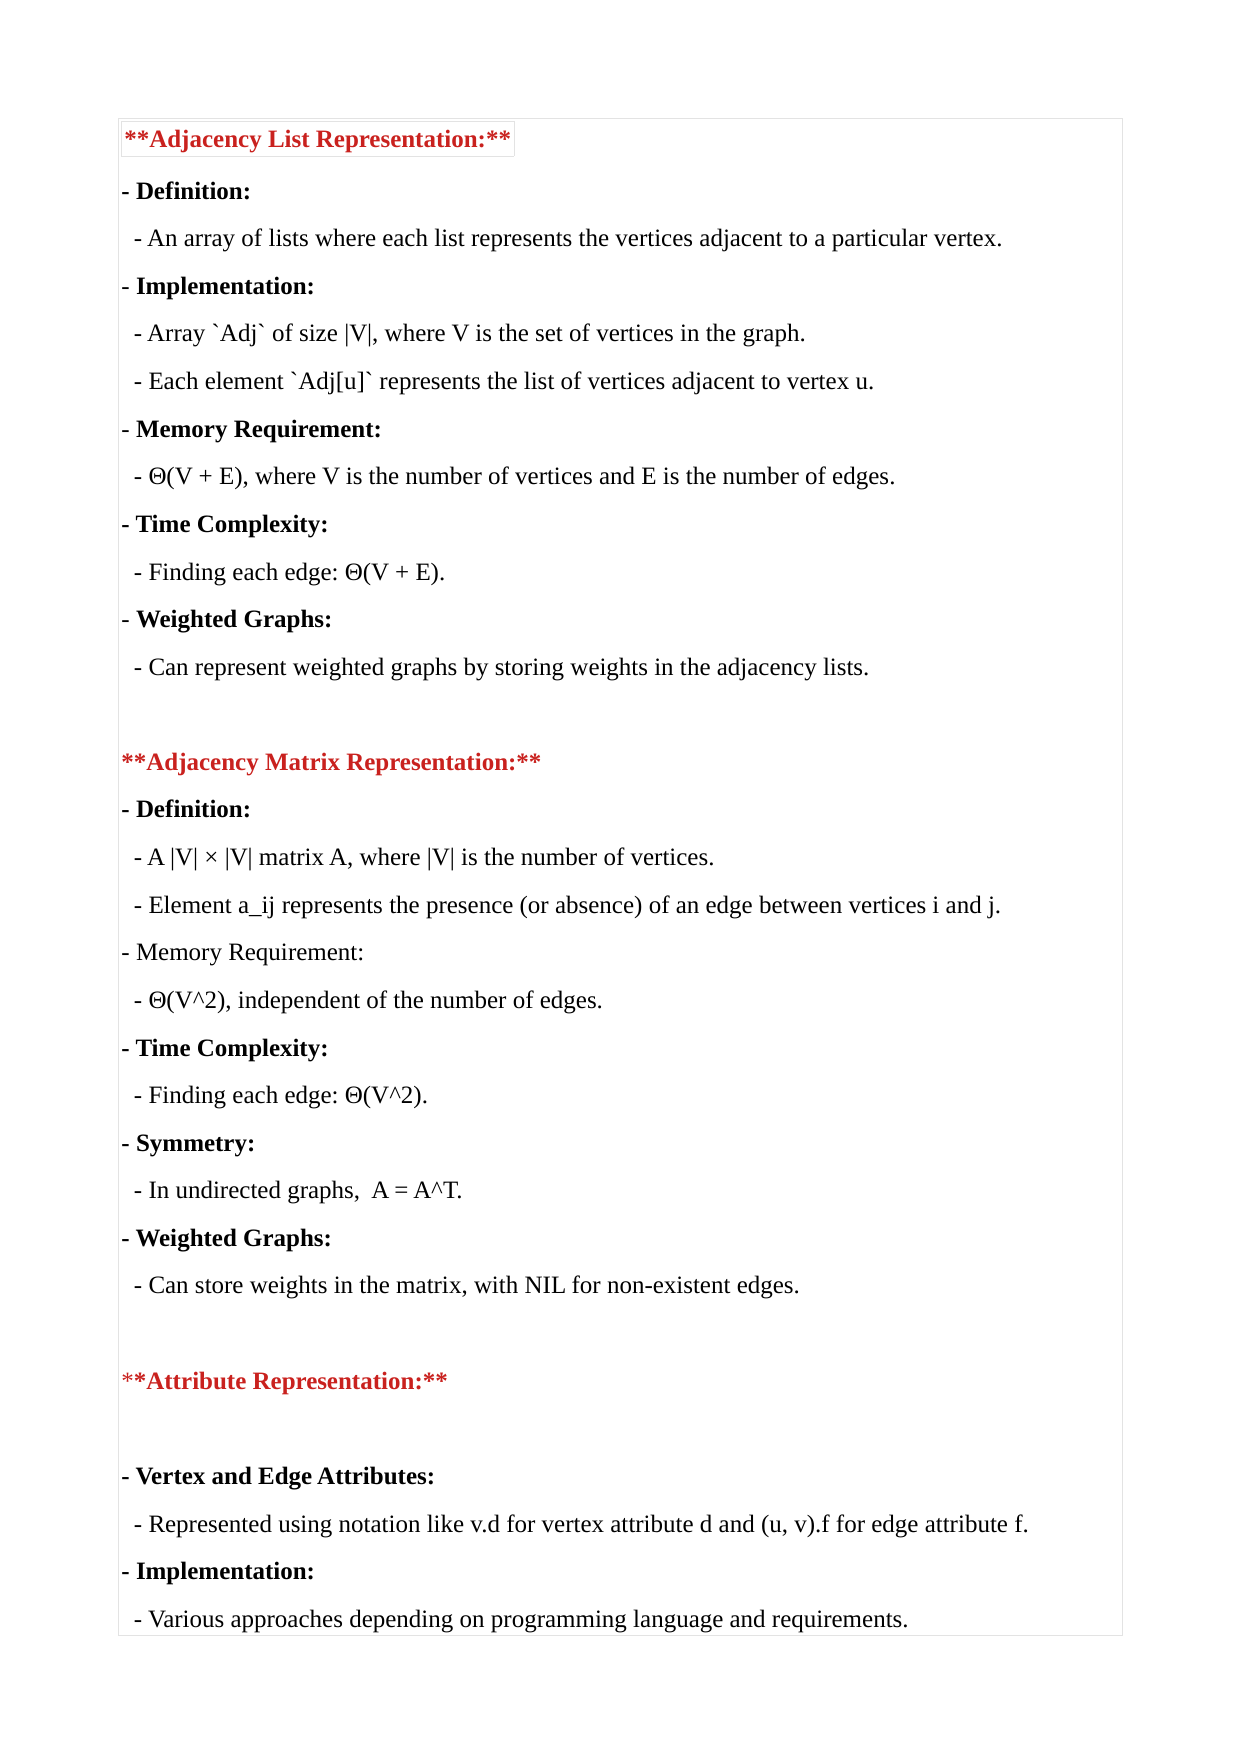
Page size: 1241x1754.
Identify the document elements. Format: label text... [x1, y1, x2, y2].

text - Θ(V + E), where V is the number of vertices and E is the number of edges. [119, 458, 1122, 490]
text - Θ(V^2), independent of the number of edges. [119, 982, 1122, 1014]
text - Weighted Graphs: [119, 601, 1122, 633]
text - Implementation: [119, 1553, 1122, 1585]
text **Adjacency Matrix Representation:** [119, 744, 1122, 776]
text - An array of lists where each list represents the vertices adjacent to a particular vertex. [119, 220, 1122, 252]
text - Represented using notation like v.d for vertex attribute d and (u, v).f for edge attribute f. [119, 1506, 1122, 1537]
text - Weighted Graphs: [119, 1220, 1122, 1252]
text - Memory Requirement: [119, 934, 1122, 966]
text - Various approaches depending on programming language and requirements. [119, 1601, 1122, 1635]
text - A |V| × |V| matrix A, where |V| is the number of vertices. [119, 839, 1122, 871]
text - Each element `Adj[u]` represents the list of vertices adjacent to vertex u. [119, 363, 1122, 395]
text - Vertex and Edge Attributes: [119, 1458, 1122, 1490]
text **Attribute Representation:** [119, 1363, 1122, 1394]
text - Finding each edge: Θ(V^2). [119, 1077, 1122, 1109]
text - Time Complexity: [119, 1029, 1122, 1061]
text - Array `Adj` of size |V|, where V is the set of vertices in the graph. [119, 316, 1122, 347]
text - Can store weights in the matrix, with NIL for non-existent edges. [119, 1268, 1122, 1299]
text - Time Complexity: [119, 506, 1122, 538]
text - Implementation: [119, 268, 1122, 300]
text - Definition: [119, 792, 1122, 823]
text - Definition: [119, 173, 1122, 204]
text **Adjacency List Representation:** [119, 119, 1122, 156]
text - In undirected graphs, A = A^T. [119, 1172, 1122, 1204]
text - Element a_ij represents the presence (or absence) of an edge between vertices i and j. [119, 887, 1122, 918]
text - Memory Requirement: [119, 411, 1122, 442]
text - Finding each edge: Θ(V + E). [119, 553, 1122, 585]
text - Symmetry: [119, 1125, 1122, 1157]
text - Can represent weighted graphs by storing weights in the adjacency lists. [119, 649, 1122, 681]
